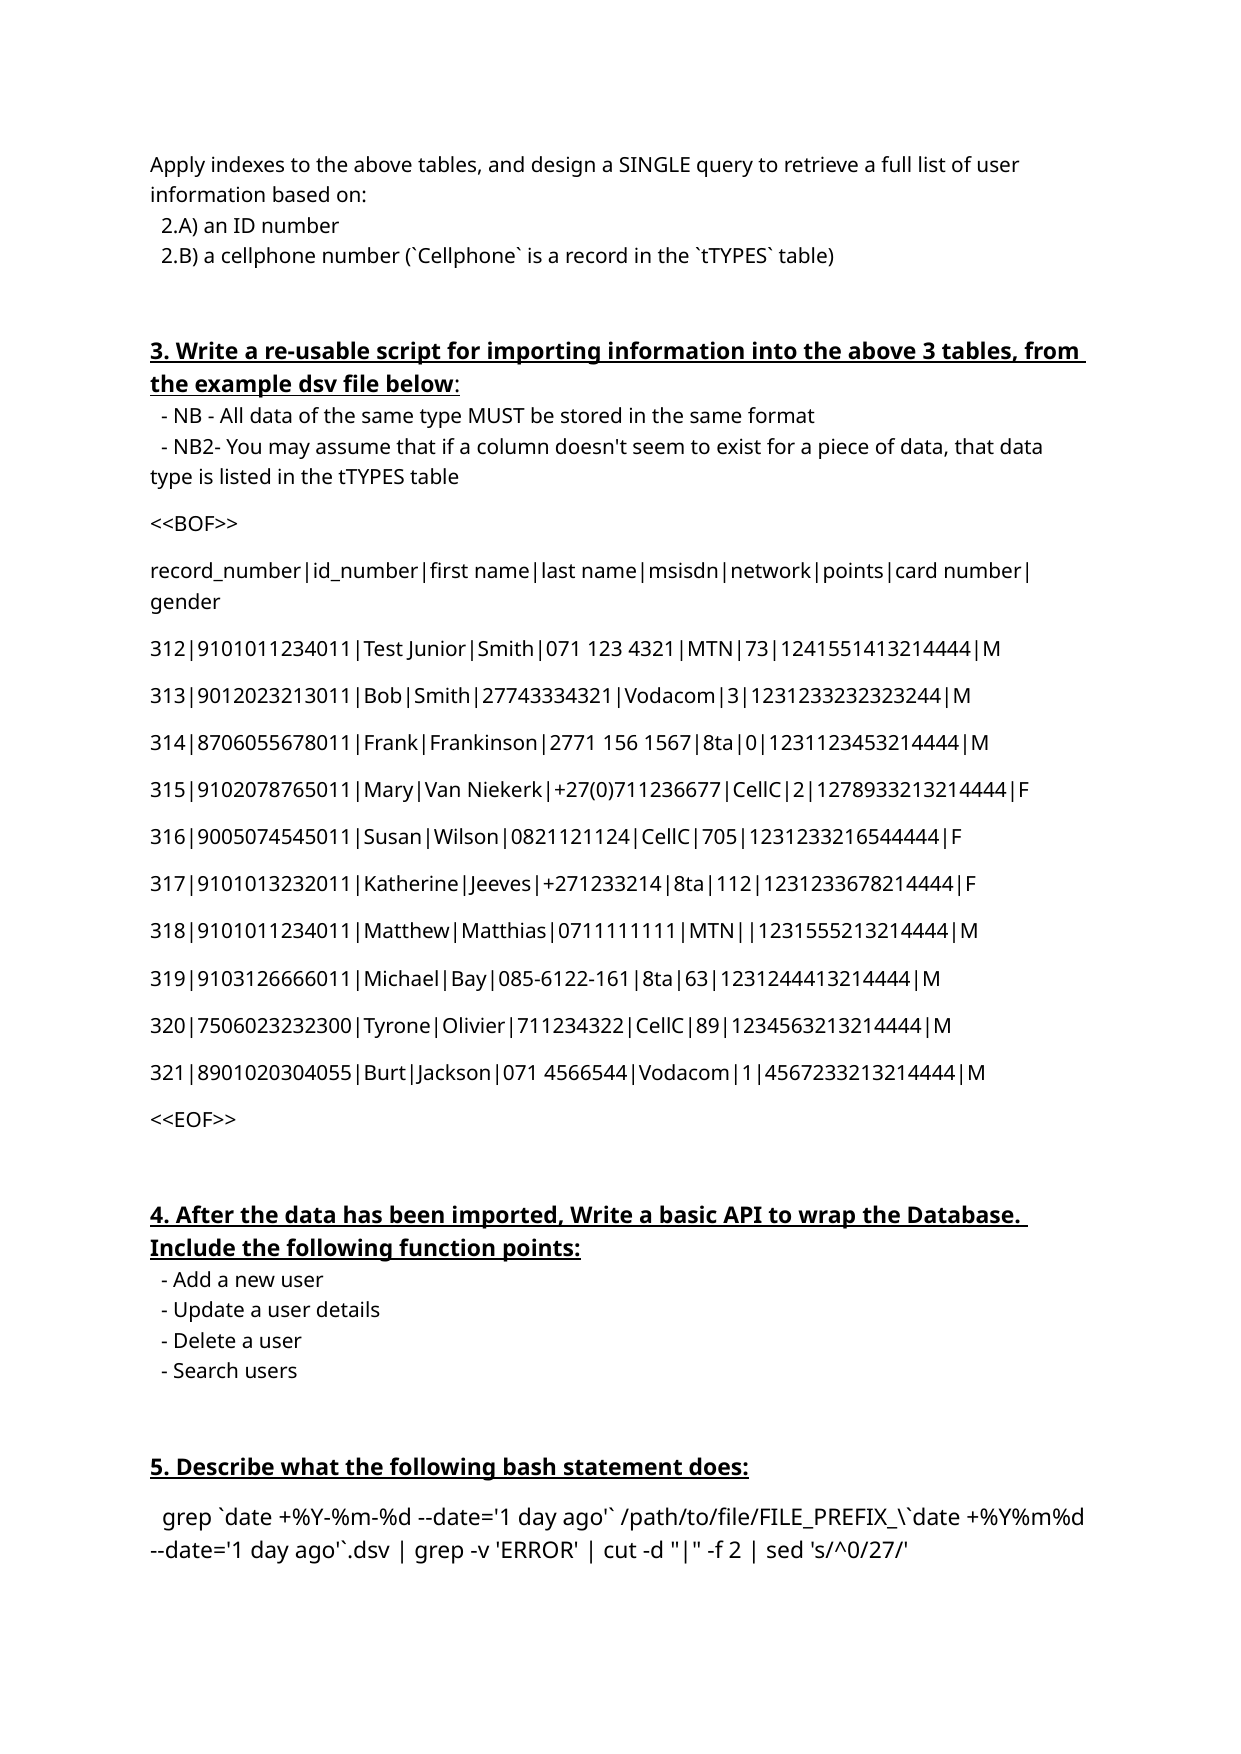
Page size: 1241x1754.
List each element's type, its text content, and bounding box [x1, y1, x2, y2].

text 315|9102078765011|Mary|Van Niekerk|+27(0)711236677|CellC|2|1278933213214444|F [150, 775, 1090, 804]
text 313|9012023213011|Bob|Smith|27743334321|Vodacom|3|1231233232323244|M [150, 681, 1090, 709]
text <<EOF>> [150, 1105, 1090, 1133]
text 317|9101013232011|Katherine|Jeeves|+271233214|8ta|112|1231233678214444|F [150, 869, 1090, 898]
text 4. After the data has been imported, Write a basic API to wrap the Database. Include the following function points: - Add a new user - Update a user details - Delete a user - Search users [150, 1198, 1090, 1385]
text 318|9101011234011|Matthew|Matthias|0711111111|MTN||1231555213214444|M [150, 917, 1090, 945]
text <<BOF>> [150, 509, 1090, 538]
text 316|9005074545011|Susan|Wilson|0821121124|CellC|705|1231233216544444|F [150, 822, 1090, 851]
text 5. Describe what the following bash statement does: [150, 1451, 1090, 1482]
text 319|9103126666011|Michael|Bay|085-6122-161|8ta|63|1231244413214444|M [150, 964, 1090, 992]
text record_number|id_number|first name|last name|msisdn|network|points|card number|gender [150, 557, 1090, 615]
text Apply indexes to the above tables, and design a SINGLE query to retrieve a full list of user information based on: 2.A) an ID number 2.B) a cellphone number (`Cellphone` is a record in the `tTYPES` table) [150, 150, 1090, 270]
text 320|7506023232300|Tyrone|Olivier|711234322|CellC|89|1234563213214444|M [150, 1011, 1090, 1039]
text grep `date +%Y-%m-%d --date='1 day ago'` /path/to/file/FILE_PREFIX_\`date +%Y%m%d --date='1 day ago'`.dsv | grep -v 'ERROR' | cut -d "|" -f 2 | sed 's/^0/27/' [150, 1501, 1090, 1565]
text 321|8901020304055|Burt|Jackson|071 4566544|Vodacom|1|4567233213214444|M [150, 1058, 1090, 1086]
text 314|8706055678011|Frank|Frankinson|2771 156 1567|8ta|0|1231123453214444|M [150, 728, 1090, 757]
text 3. Write a re-usable script for importing information into the above 3 tables, from the example dsv file below: - NB - All data of the same type MUST be stored in the same format - NB2- You may assume that if a column doesn't seem to exist for a piece of data, that data type is listed in the tTYPES table [150, 335, 1090, 491]
text 312|9101011234011|Test Junior|Smith|071 123 4321|MTN|73|1241551413214444|M [150, 634, 1090, 662]
